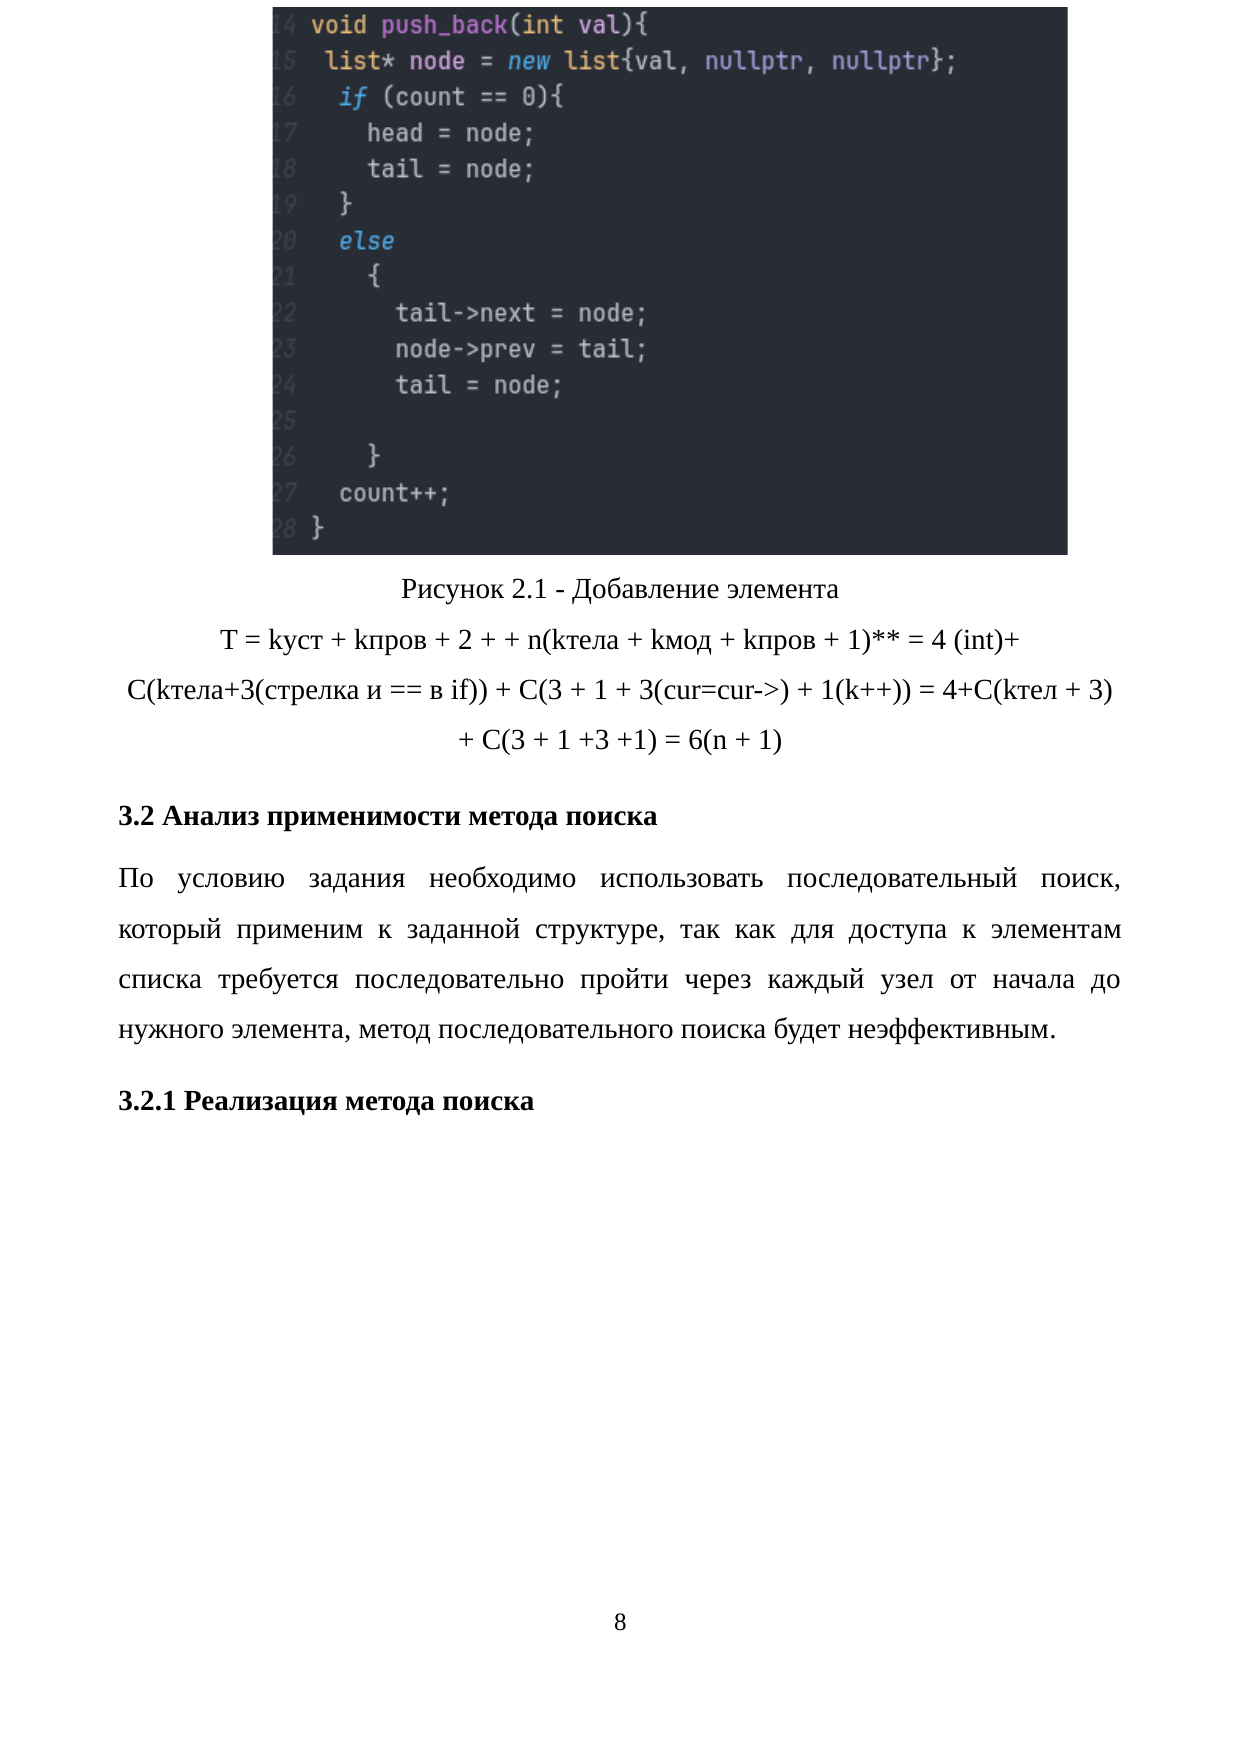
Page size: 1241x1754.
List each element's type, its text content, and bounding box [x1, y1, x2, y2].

subtitle 3.2.1 Реализация метода поиска [118, 1083, 1122, 1116]
text Рисунок 2.1 - Добавление элемента [118, 118, 1122, 605]
text T = kуст + kпров + 2 + + n(kтела + kмод + kпров + 1)** = 4 (int)+ C(kтела+3(стрелка и == в if)) + C(3 + 1 + 3(cur=cur->) + 1(k++)) = 4+C(kтел + 3) + C(3 + 1 +3 +1) = 6(n + 1) [118, 622, 1122, 756]
picture [272, 7, 1068, 555]
subtitle 3.2 Анализ применимости метода поиска [118, 798, 1122, 831]
text По условию задания необходимо использовать последовательный поиск, который применим к заданной структуре, так как для доступа к элементам списка требуется последовательно пройти через каждый узел от начала до нужного элемента, метод последовательного поиска будет неэффективным. [118, 861, 1122, 1045]
